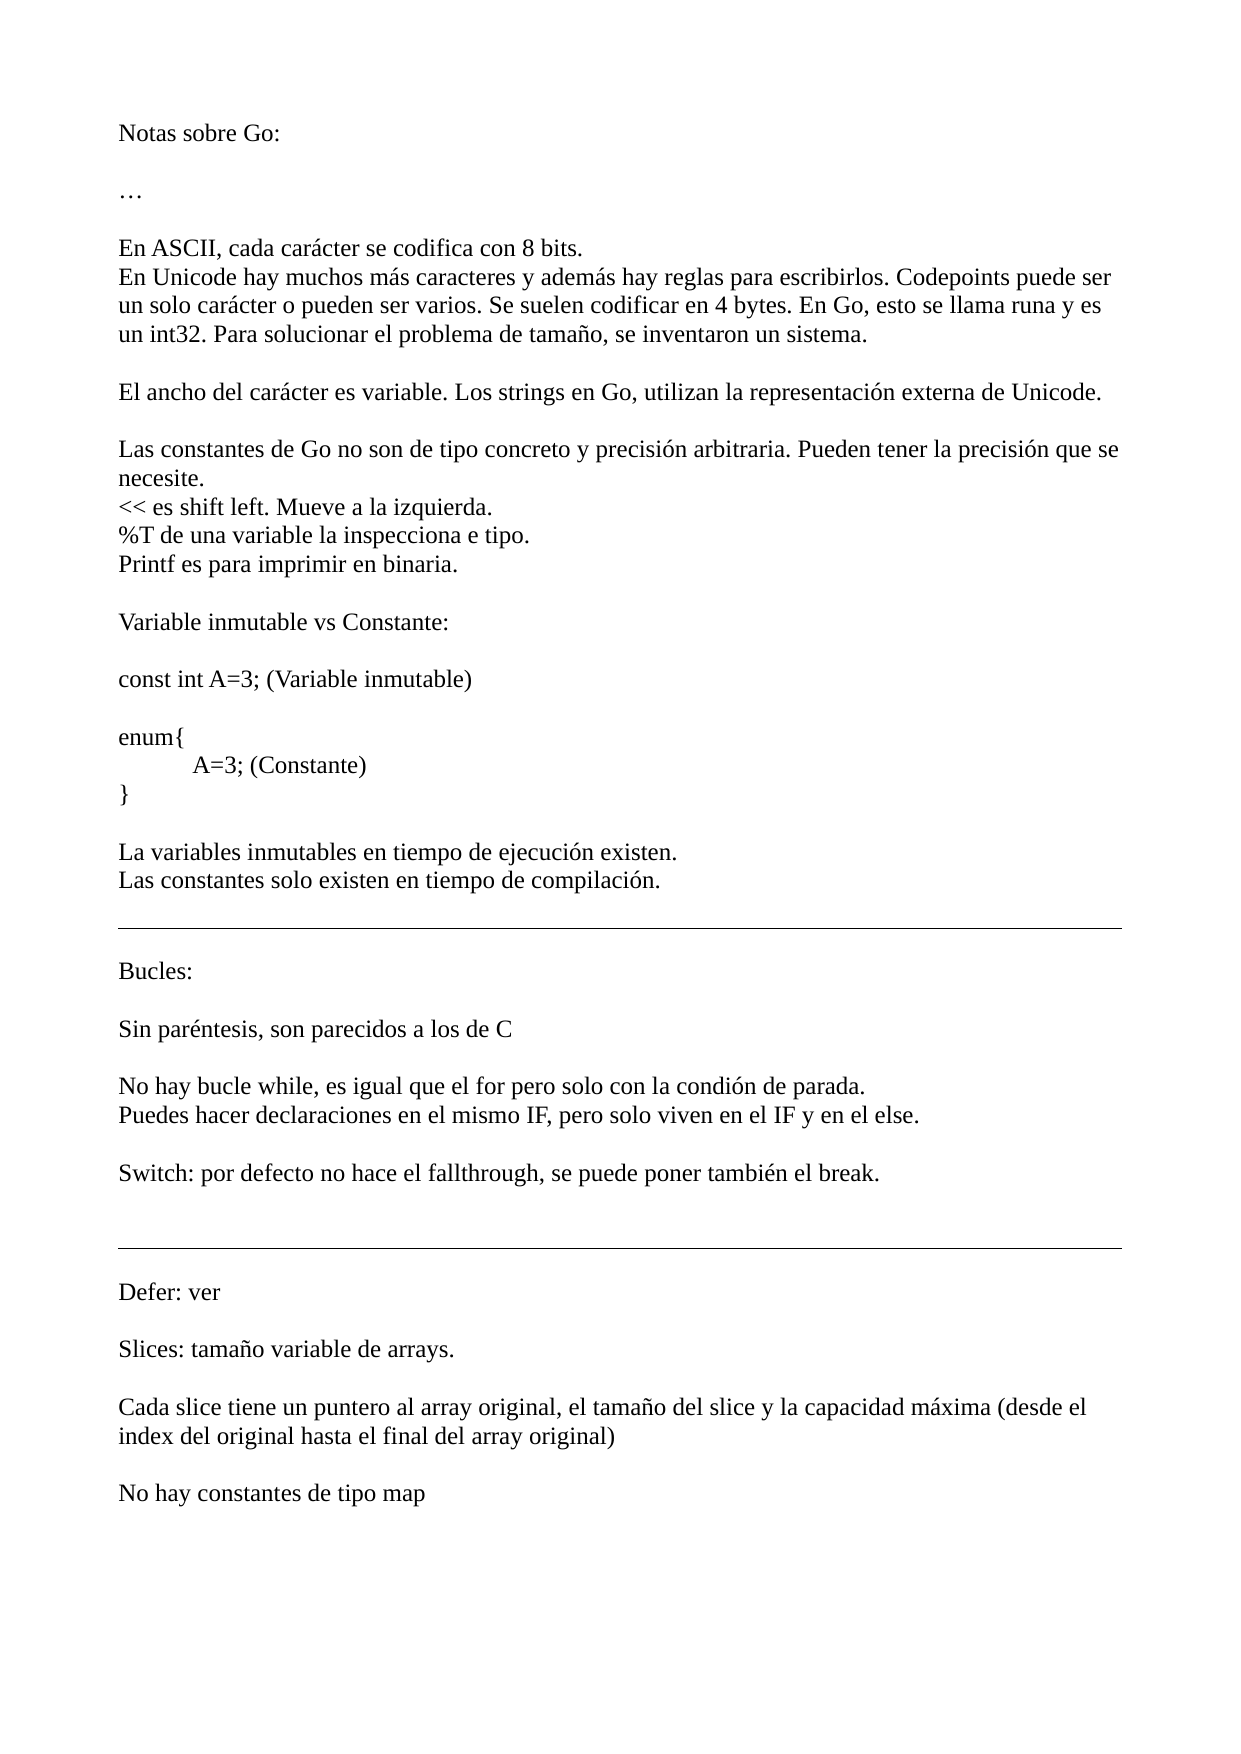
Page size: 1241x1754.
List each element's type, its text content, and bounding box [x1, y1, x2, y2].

text Printf es para imprimir en binaria. [118, 549, 1122, 578]
text enum{ [118, 722, 1122, 751]
text En ASCII, cada carácter se codifica con 8 bits. [118, 233, 1122, 262]
text %T de una variable la inspecciona e tipo. [118, 521, 1122, 549]
text } [118, 779, 1122, 808]
text Slices: tamaño variable de arrays. [118, 1334, 1122, 1363]
text La variables inmutables en tiempo de ejecución existen. [118, 837, 1122, 866]
text Switch: por defecto no hace el fallthrough, se puede poner también el break. [118, 1158, 1122, 1186]
text << es shift left. Mueve a la izquierda. [118, 492, 1122, 521]
text Las constantes solo existen en tiempo de compilación. [118, 866, 1122, 894]
text En Unicode hay muchos más caracteres y además hay reglas para escribirlos. Codepoints puede ser un solo carácter o pueden ser varios. Se suelen codificar en 4 bytes. En Go, esto se llama runa y es un int32. Para solucionar el problema de tamaño, se inventaron un sistema. [118, 262, 1122, 348]
text const int A=3; (Variable inmutable) [118, 664, 1122, 693]
text Las constantes de Go no son de tipo concreto y precisión arbitraria. Pueden tener la precisión que se necesite. [118, 434, 1122, 492]
text El ancho del carácter es variable. Los strings en Go, utilizan la representación externa de Unicode. [118, 377, 1122, 406]
text Sin paréntesis, son parecidos a los de C [118, 1014, 1122, 1043]
text … [118, 176, 1122, 204]
text Puedes hacer declaraciones en el mismo IF, pero solo viven en el IF y en el else. [118, 1100, 1122, 1129]
text Variable inmutable vs Constante: [118, 607, 1122, 636]
text Bucles: [118, 956, 1122, 985]
text Defer: ver [118, 1277, 1122, 1306]
text Notas sobre Go: [118, 118, 1122, 147]
text No hay bucle while, es igual que el for pero solo con la condión de parada. [118, 1071, 1122, 1100]
text No hay constantes de tipo map [118, 1478, 1122, 1507]
text Cada slice tiene un puntero al array original, el tamaño del slice y la capacidad máxima (desde el index del original hasta el final del array original) [118, 1392, 1122, 1449]
text A=3; (Constante) [118, 751, 1122, 779]
